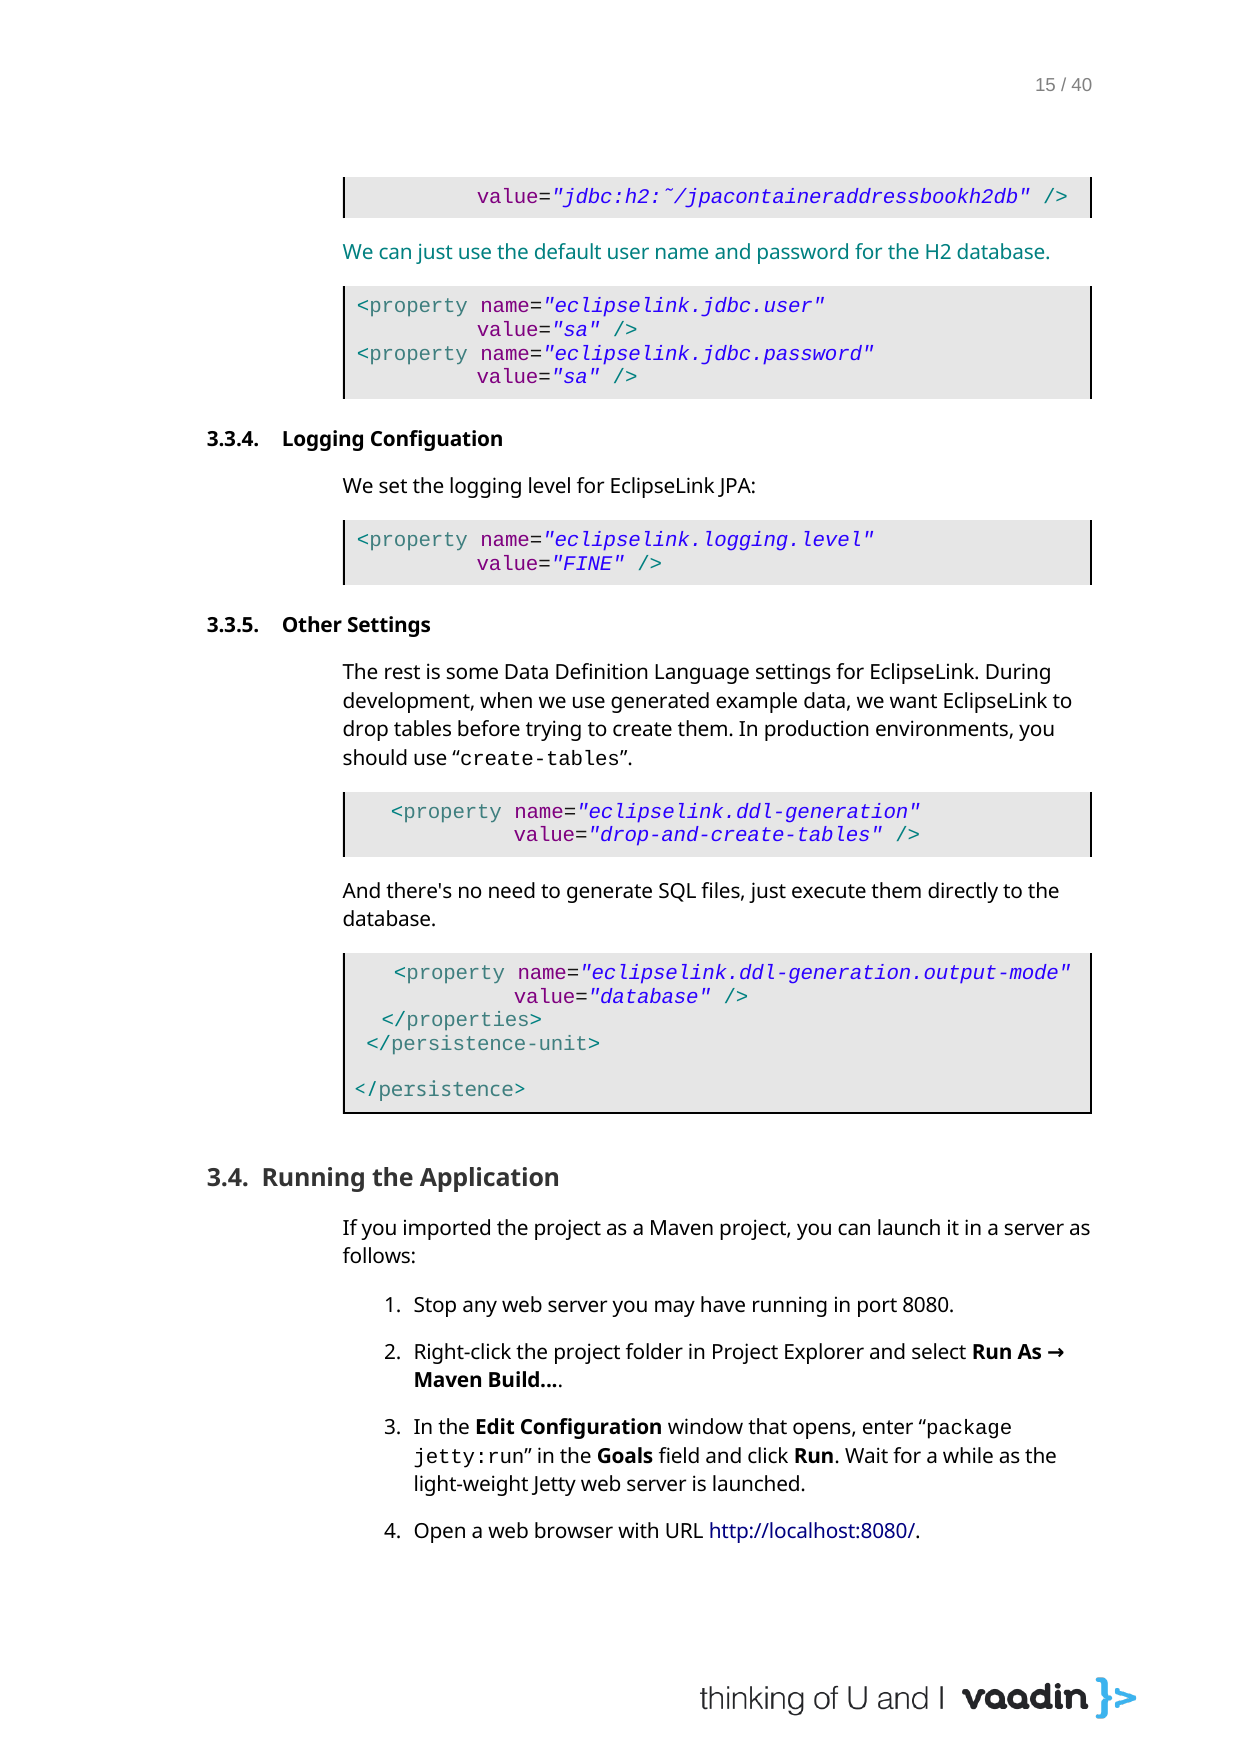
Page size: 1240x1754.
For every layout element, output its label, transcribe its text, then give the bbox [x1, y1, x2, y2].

list We set the logging level for EclipseLink JPA: [342, 471, 1092, 499]
text <property name="eclipselink.ddl-generation.output-mode" [345, 953, 1090, 986]
subtitle Other Settings [207, 610, 1092, 638]
text <property name="eclipselink.jdbc.password" [345, 343, 1090, 366]
subtitle Logging Configuation [207, 424, 1092, 452]
text value="sa" /> [345, 319, 1090, 343]
subtitle Running the Application [207, 1160, 1092, 1194]
text <property name="eclipselink.jdbc.user" [345, 286, 1090, 319]
list Right-click the project folder in Project Explorer and select Run As → Maven Build.... [384, 1337, 1092, 1394]
text </persistence-unit> [345, 1033, 1090, 1066]
text value="database" /> [345, 986, 1090, 1009]
list We can just use the default user name and password for the H2 database. [342, 237, 1092, 266]
picture [699, 1673, 1139, 1721]
text If you imported the project as a Maven project, you can launch it in a server as follows: [342, 1213, 1092, 1269]
text value="sa" /> [345, 366, 1090, 399]
text value="drop-and-create-tables" /> [345, 824, 1090, 857]
text <property name="eclipselink.ddl-generation" [345, 792, 1090, 824]
text value="jdbc:h2:˜/jpacontaineraddressbookh2db" /> [345, 177, 1090, 218]
text </persistence> [345, 1066, 1090, 1112]
list The rest is some Data Definition Language settings for EclipseLink. During development, when we use generated example data, we want EclipseLink to drop tables before trying to create them. In production environments, you should use “create-tables”. [342, 657, 1092, 771]
text </properties> [345, 1009, 1090, 1033]
list In the Edit Configuration window that opens, enter “package jetty:run” in the Goals field and click Run. Wait for a while as the light-weight Jetty web server is launched. [384, 1412, 1092, 1498]
list Open a web browser with URL http://localhost:8080/. [384, 1516, 1092, 1544]
text <property name="eclipselink.logging.level" [345, 520, 1090, 553]
text value="FINE" /> [345, 553, 1090, 585]
list And there's no need to generate SQL files, just execute them directly to the database. [342, 876, 1092, 933]
list Stop any web server you may have running in port 8080. [384, 1290, 1092, 1319]
